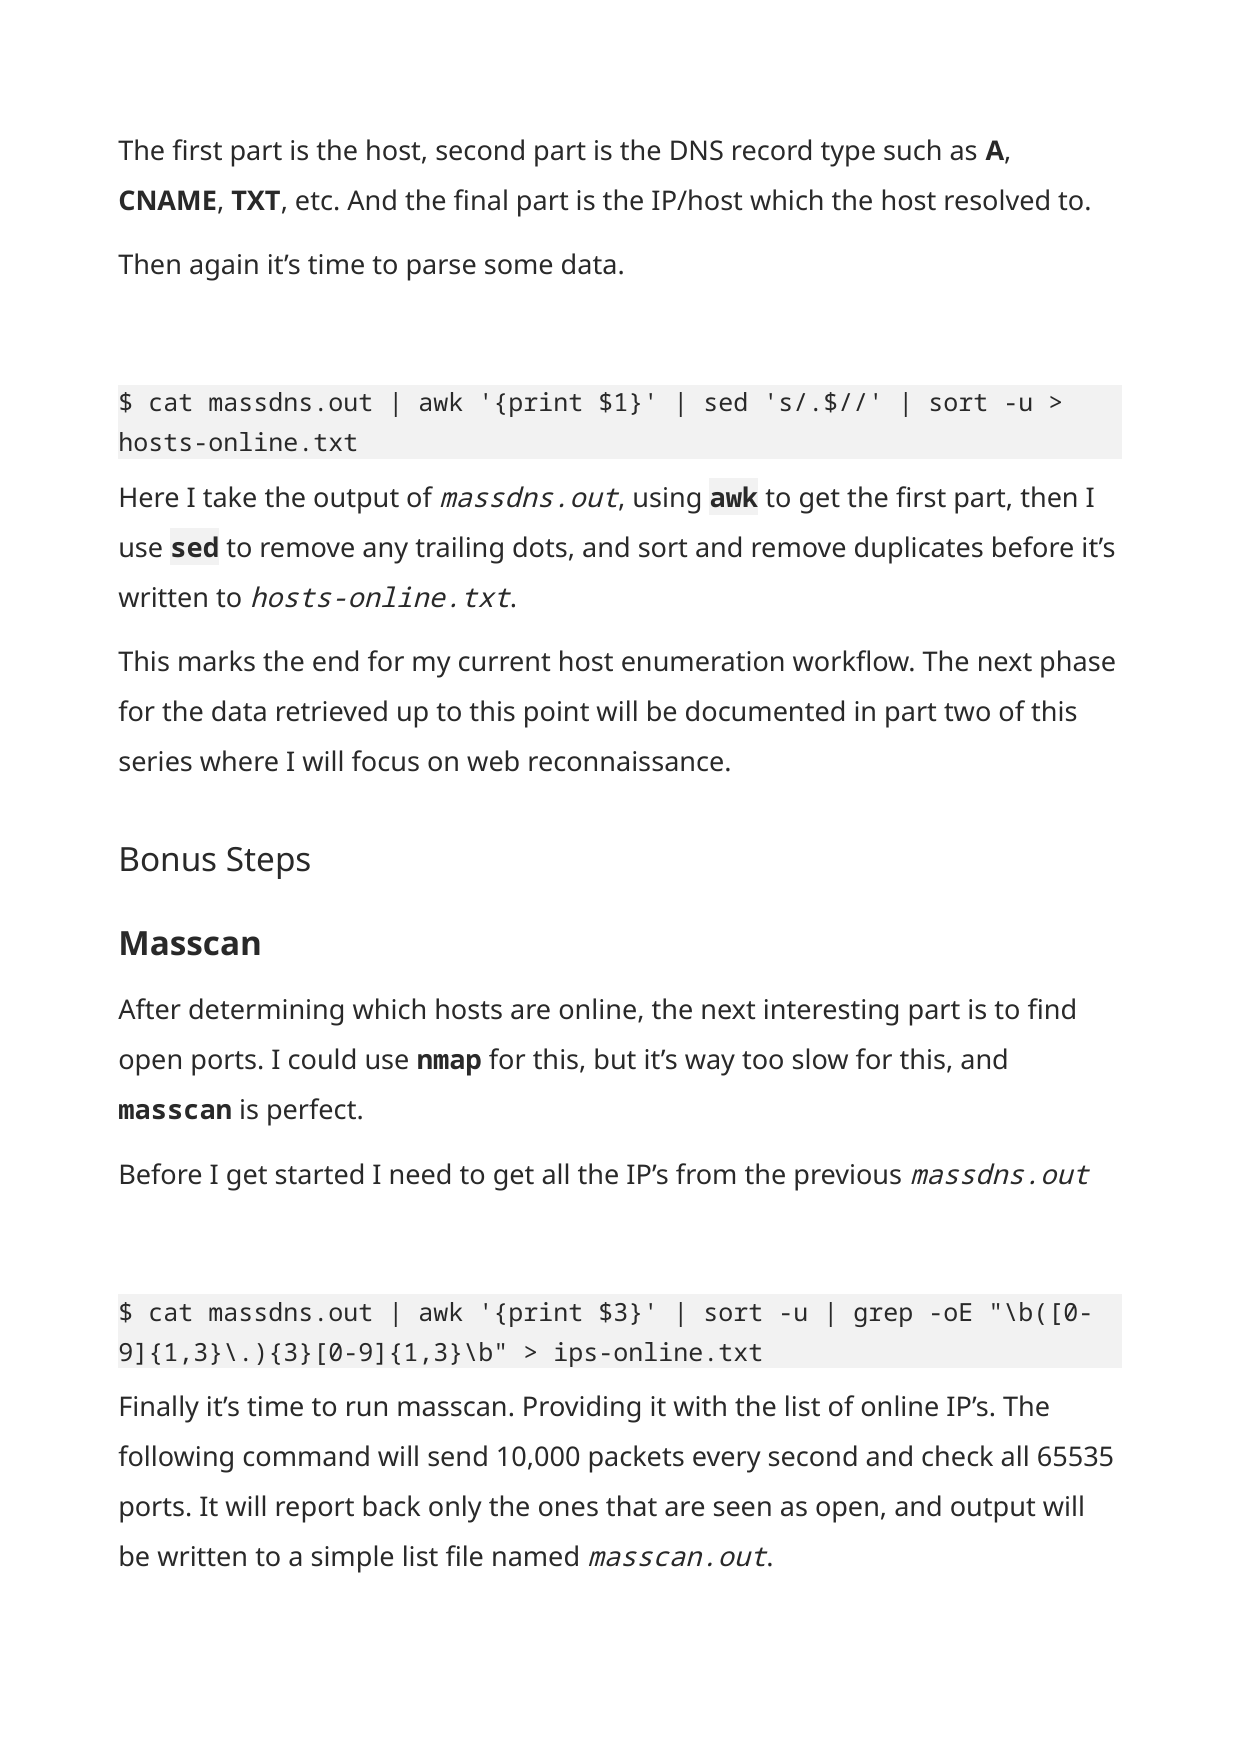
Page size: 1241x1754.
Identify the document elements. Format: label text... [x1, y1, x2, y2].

text The first part is the host, second part is the DNS record type such as A, CNAME, TXT, etc. And the final part is the IP/host which the host resolved to. [118, 118, 1122, 218]
text $ cat massdns.out | awk '{print $1}' | sed 's/.$//' | sort -u > hosts-online.txt [118, 385, 1122, 459]
text Before I get started I need to get all the IP’s from the previous massdns.out [118, 1142, 1122, 1192]
subtitle Bonus Steps [118, 819, 1122, 882]
text This marks the end for my current host enumeration workflow. The next phase for the data retrieved up to this point will be documented in part two of this series where I will focus on web reconnaissance. [118, 629, 1122, 779]
text Here I take the output of massdns.out, using awk to get the first part, then I use sed to remove any trailing dots, and sort and remove duplicates before it’s written to hosts-online.txt. [118, 465, 1122, 615]
subtitle Masscan [118, 915, 1122, 965]
text $ cat massdns.out | awk '{print $3}' | sort -u | grep -oE "\b([0-9]{1,3}\.){3}[0-9]{1,3}\b" > ips-online.txt [118, 1294, 1122, 1368]
text After determining which hosts are online, the next interesting part is to find open ports. I could use nmap for this, but it’s way too slow for this, and masscan is perfect. [118, 977, 1122, 1127]
text Finally it’s time to run masscan. Providing it with the list of online IP’s. The following command will send 10,000 packets every second and check all 65535 ports. It will report back only the ones that are seen as open, and output will be written to a simple list file named masscan.out. [118, 1374, 1122, 1574]
text Then again it’s time to parse some data. [118, 233, 1122, 283]
